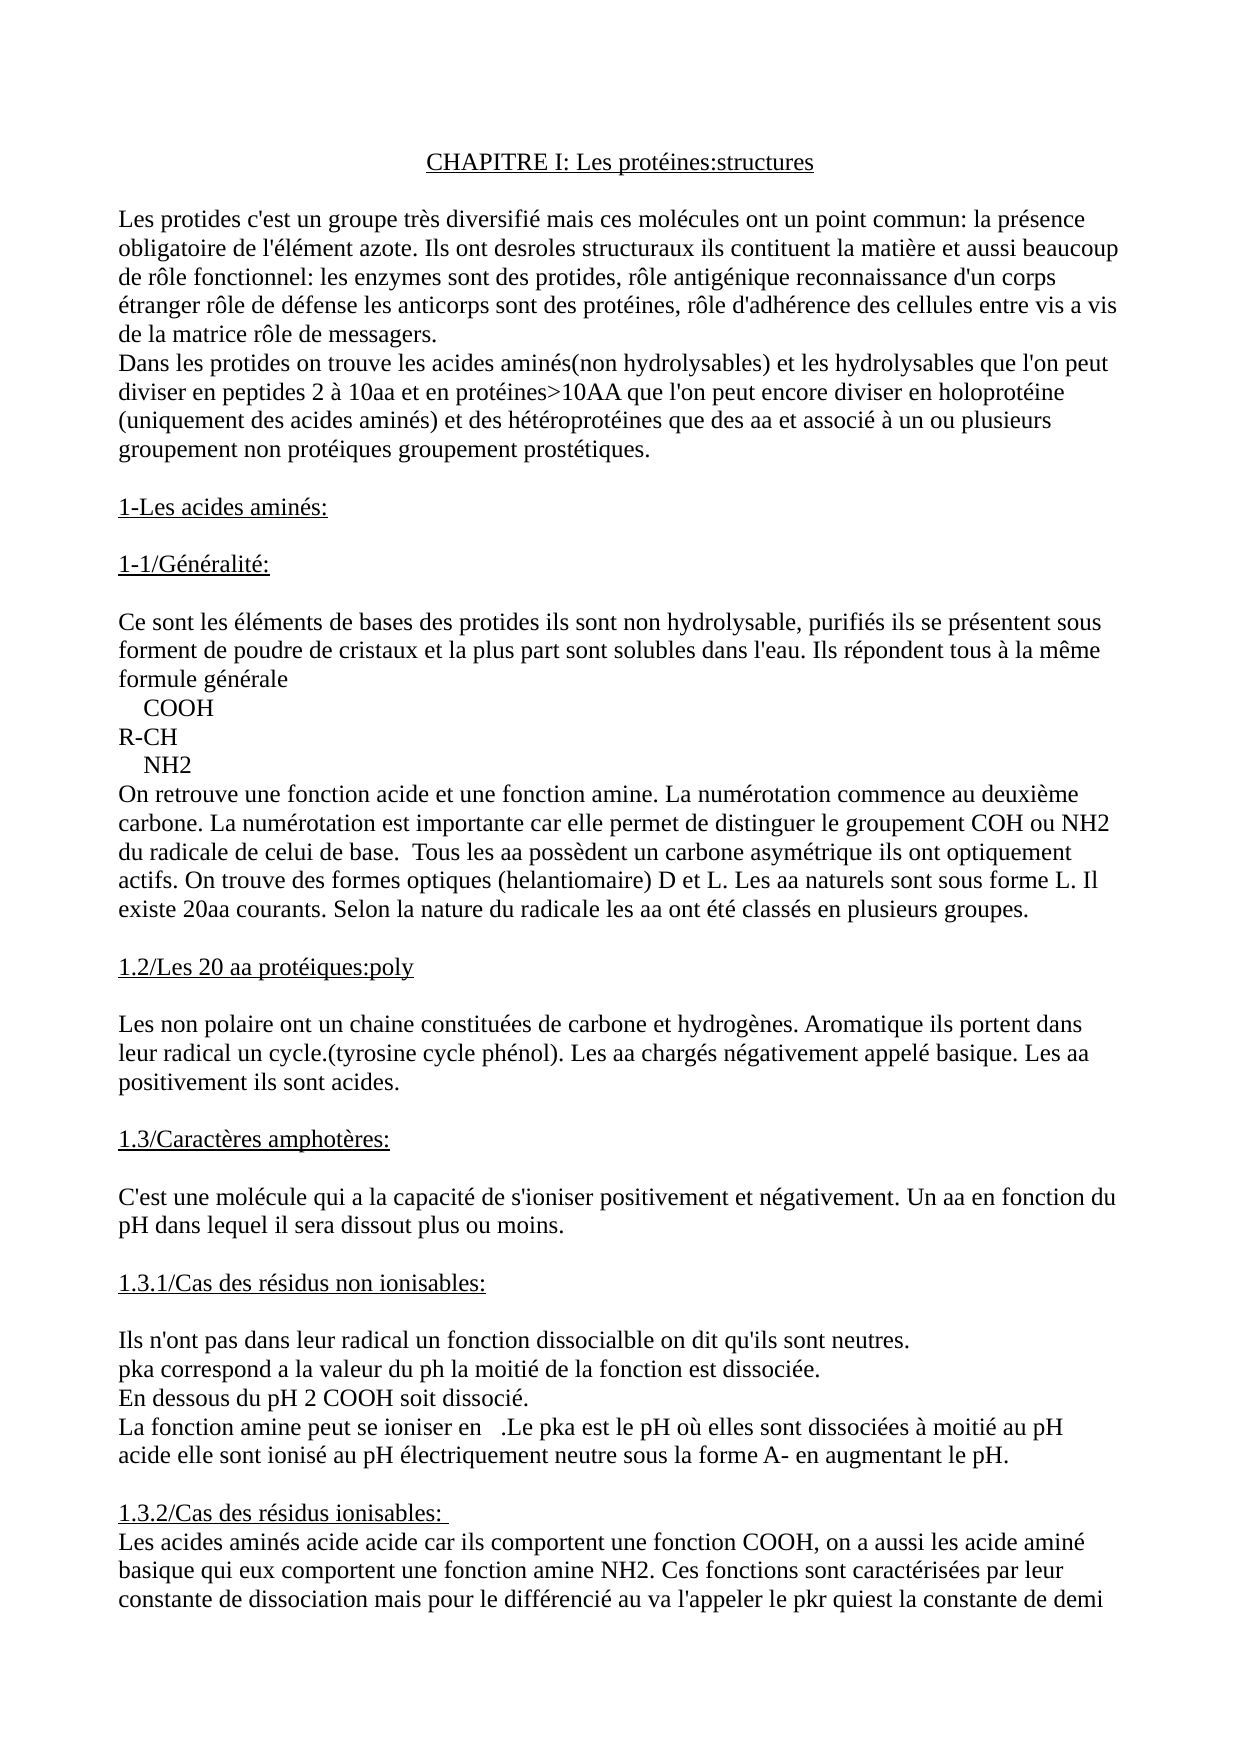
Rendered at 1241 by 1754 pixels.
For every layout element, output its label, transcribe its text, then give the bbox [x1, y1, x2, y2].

text Les acides aminés acide acide car ils comportent une fonction COOH, on a aussi les acide aminé basique qui eux comportent une fonction amine NH2. Ces fonctions sont caractérisées par leur constante de dissociation mais pour le différencié au va l'appeler le pkr quiest la constante de demi [118, 1527, 1122, 1613]
text 1-Les acides aminés: [118, 492, 1122, 521]
text Les protides c'est un groupe très diversifié mais ces molécules ont un point commun: la présence obligatoire de l'élément azote. Ils ont desroles structuraux ils contituent la matière et aussi beaucoup de rôle fonctionnel: les enzymes sont des protides, rôle antigénique reconnaissance d'un corps étranger rôle de défense les anticorps sont des protéines, rôle d'adhérence des cellules entre vis a vis de la matrice rôle de messagers. [118, 204, 1122, 348]
text En dessous du pH 2 COOH soit dissocié. [118, 1383, 1122, 1412]
text Les non polaire ont un chaine constituées de carbone et hydrogènes. Aromatique ils portent dans leur radical un cycle.(tyrosine cycle phénol). Les aa chargés négativement appelé basique. Les aa positivement ils sont acides. [118, 1009, 1122, 1096]
text Dans les protides on trouve les acides aminés(non hydrolysables) et les hydrolysables que l'on peut diviser en peptides 2 à 10aa et en protéines>10AA que l'on peut encore diviser en holoprotéine (uniquement des acides aminés) et des hétéroprotéines que des aa et associé à un ou plusieurs groupement non protéiques groupement prostétiques. [118, 348, 1122, 463]
text R-CH [118, 722, 1122, 751]
text 1.3.2/Cas des résidus ionisables: [118, 1498, 1122, 1527]
text 1.3/Caractères amphotères: [118, 1124, 1122, 1153]
text 1-1/Généralité: [118, 549, 1122, 578]
text NH2 [118, 751, 1122, 779]
text CHAPITRE I: Les protéines:structures [118, 147, 1122, 176]
text C'est une molécule qui a la capacité de s'ioniser positivement et négativement. Un aa en fonction du pH dans lequel il sera dissout plus ou moins. [118, 1182, 1122, 1239]
text 1.2/Les 20 aa protéiques:poly [118, 952, 1122, 981]
text Ils n'ont pas dans leur radical un fonction dissocialble on dit qu'ils sont neutres. [118, 1326, 1122, 1354]
text On retrouve une fonction acide et une fonction amine. La numérotation commence au deuxième carbone. La numérotation est importante car elle permet de distinguer le groupement COH ou NH2 du radicale de celui de base. Tous les aa possèdent un carbone asymétrique ils ont optiquement actifs. On trouve des formes optiques (helantiomaire) D et L. Les aa naturels sont sous forme L. Il existe 20aa courants. Selon la nature du radicale les aa ont été classés en plusieurs groupes. [118, 779, 1122, 923]
text pka correspond a la valeur du ph la moitié de la fonction est dissociée. [118, 1354, 1122, 1383]
text 1.3.1/Cas des résidus non ionisables: [118, 1268, 1122, 1297]
text La fonction amine peut se ioniser en .Le pka est le pH où elles sont dissociées à moitié au pH acide elle sont ionisé au pH électriquement neutre sous la forme A- en augmentant le pH. [118, 1412, 1122, 1469]
text COOH [118, 693, 1122, 722]
text Ce sont les éléments de bases des protides ils sont non hydrolysable, purifiés ils se présentent sous forment de poudre de cristaux et la plus part sont solubles dans l'eau. Ils répondent tous à la même formule générale [118, 607, 1122, 693]
